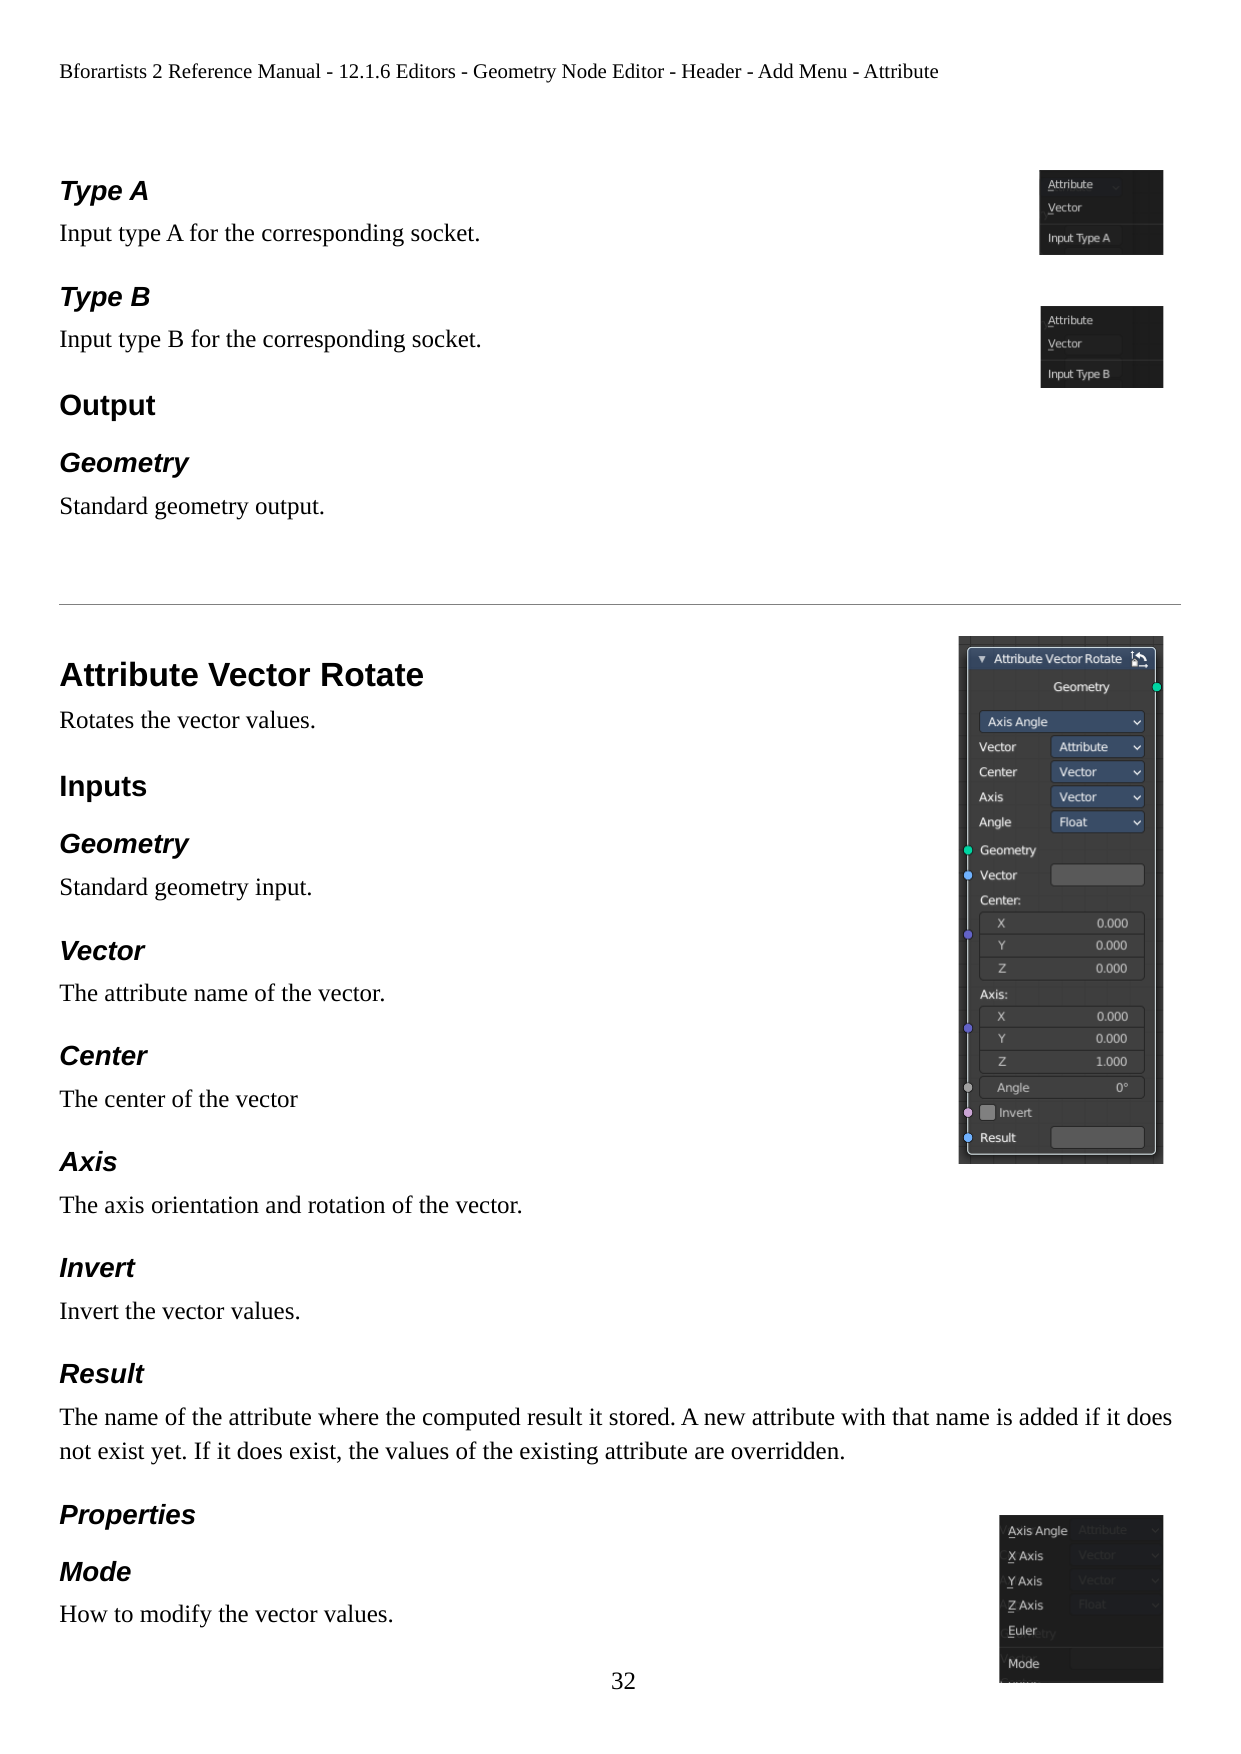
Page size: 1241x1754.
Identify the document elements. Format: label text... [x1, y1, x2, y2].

subtitle Properties [59, 1498, 1181, 1530]
subtitle [1164, 828, 1181, 860]
subtitle Type A [59, 174, 1039, 206]
subtitle [1164, 654, 1181, 693]
text The attribute name of the vector. [59, 978, 958, 1007]
subtitle [1164, 934, 1181, 966]
text Invert the vector values. [59, 1296, 1181, 1325]
text The center of the vector [59, 1084, 958, 1113]
subtitle Geometry [59, 447, 1181, 479]
text Standard geometry input. [59, 872, 958, 901]
subtitle [1164, 1040, 1181, 1072]
text [1164, 1084, 1181, 1113]
picture [1040, 306, 1164, 388]
text [1164, 872, 1181, 901]
subtitle [1164, 1555, 1181, 1587]
subtitle Vector [59, 934, 958, 966]
subtitle [1164, 769, 1181, 803]
subtitle Geometry [59, 828, 958, 860]
text How to modify the vector values. [59, 1599, 999, 1628]
picture [999, 1515, 1164, 1683]
subtitle [1164, 174, 1181, 206]
subtitle Type B [59, 280, 1181, 312]
text Input type B for the corresponding socket. [59, 324, 1040, 353]
subtitle Result [59, 1358, 1181, 1389]
text The axis orientation and rotation of the vector. [59, 1190, 1181, 1219]
subtitle Axis [59, 1146, 1181, 1178]
subtitle Attribute Vector Rotate [59, 654, 958, 693]
picture [1039, 170, 1164, 255]
text Rotates the vector values. [59, 706, 958, 734]
subtitle Center [59, 1040, 958, 1072]
text The name of the attribute where the computed result it stored. A new attribute with that name is added if it does not exist yet. If it does exist, the values of the existing attribute are overridden. [59, 1402, 1181, 1465]
subtitle Output [59, 388, 1181, 422]
subtitle Invert [59, 1252, 1181, 1283]
subtitle Mode [59, 1555, 999, 1587]
text Input type A for the corresponding socket. [59, 218, 1039, 247]
picture [958, 636, 1164, 1164]
subtitle Inputs [59, 769, 958, 803]
text Standard geometry output. [59, 491, 1181, 520]
